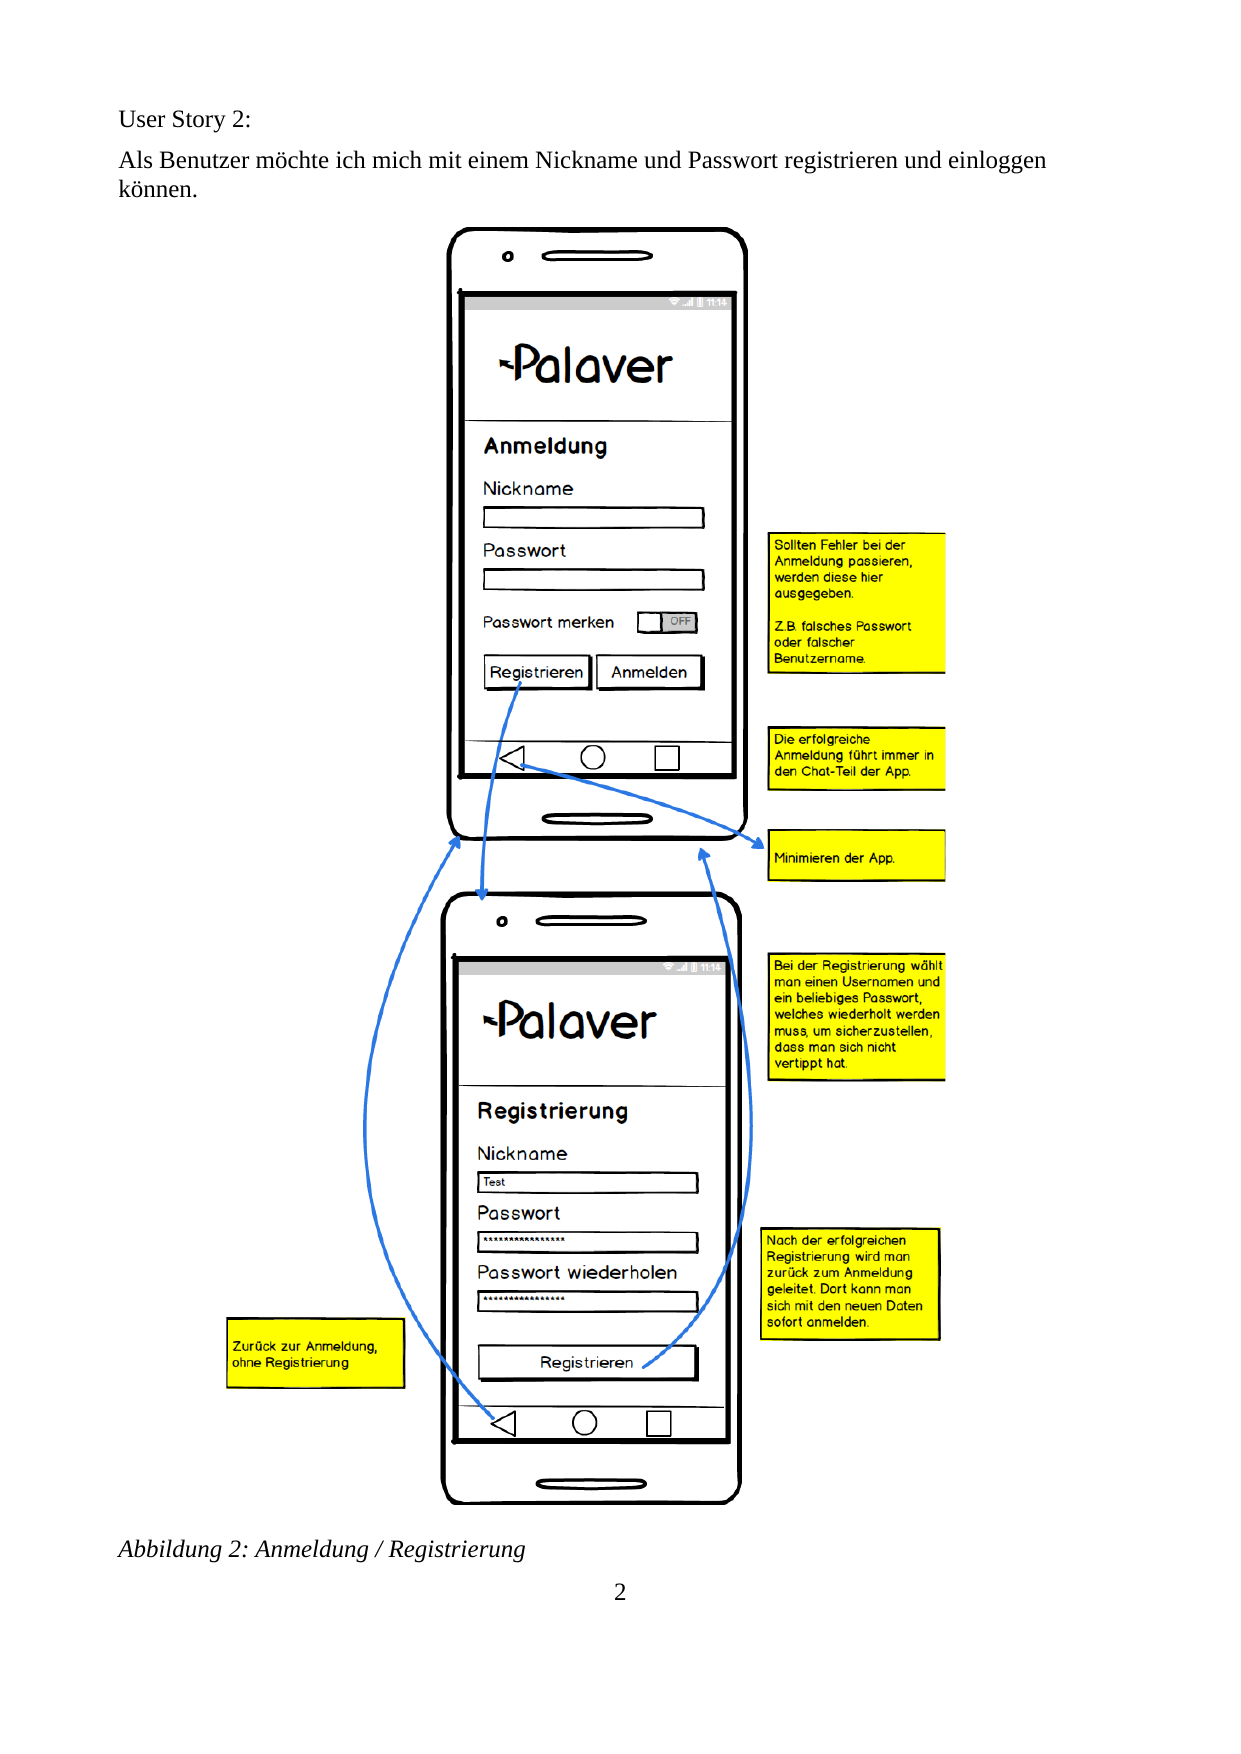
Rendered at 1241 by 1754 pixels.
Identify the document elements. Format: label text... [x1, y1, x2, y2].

text Als Benutzer möchte ich mich mit einem Nickname und Passwort registrieren und einloggen können. [118, 145, 1122, 202]
text Abbildung 2: Anmeldung / Registrierung [118, 1534, 839, 1562]
text User Story 2: [118, 104, 1122, 132]
